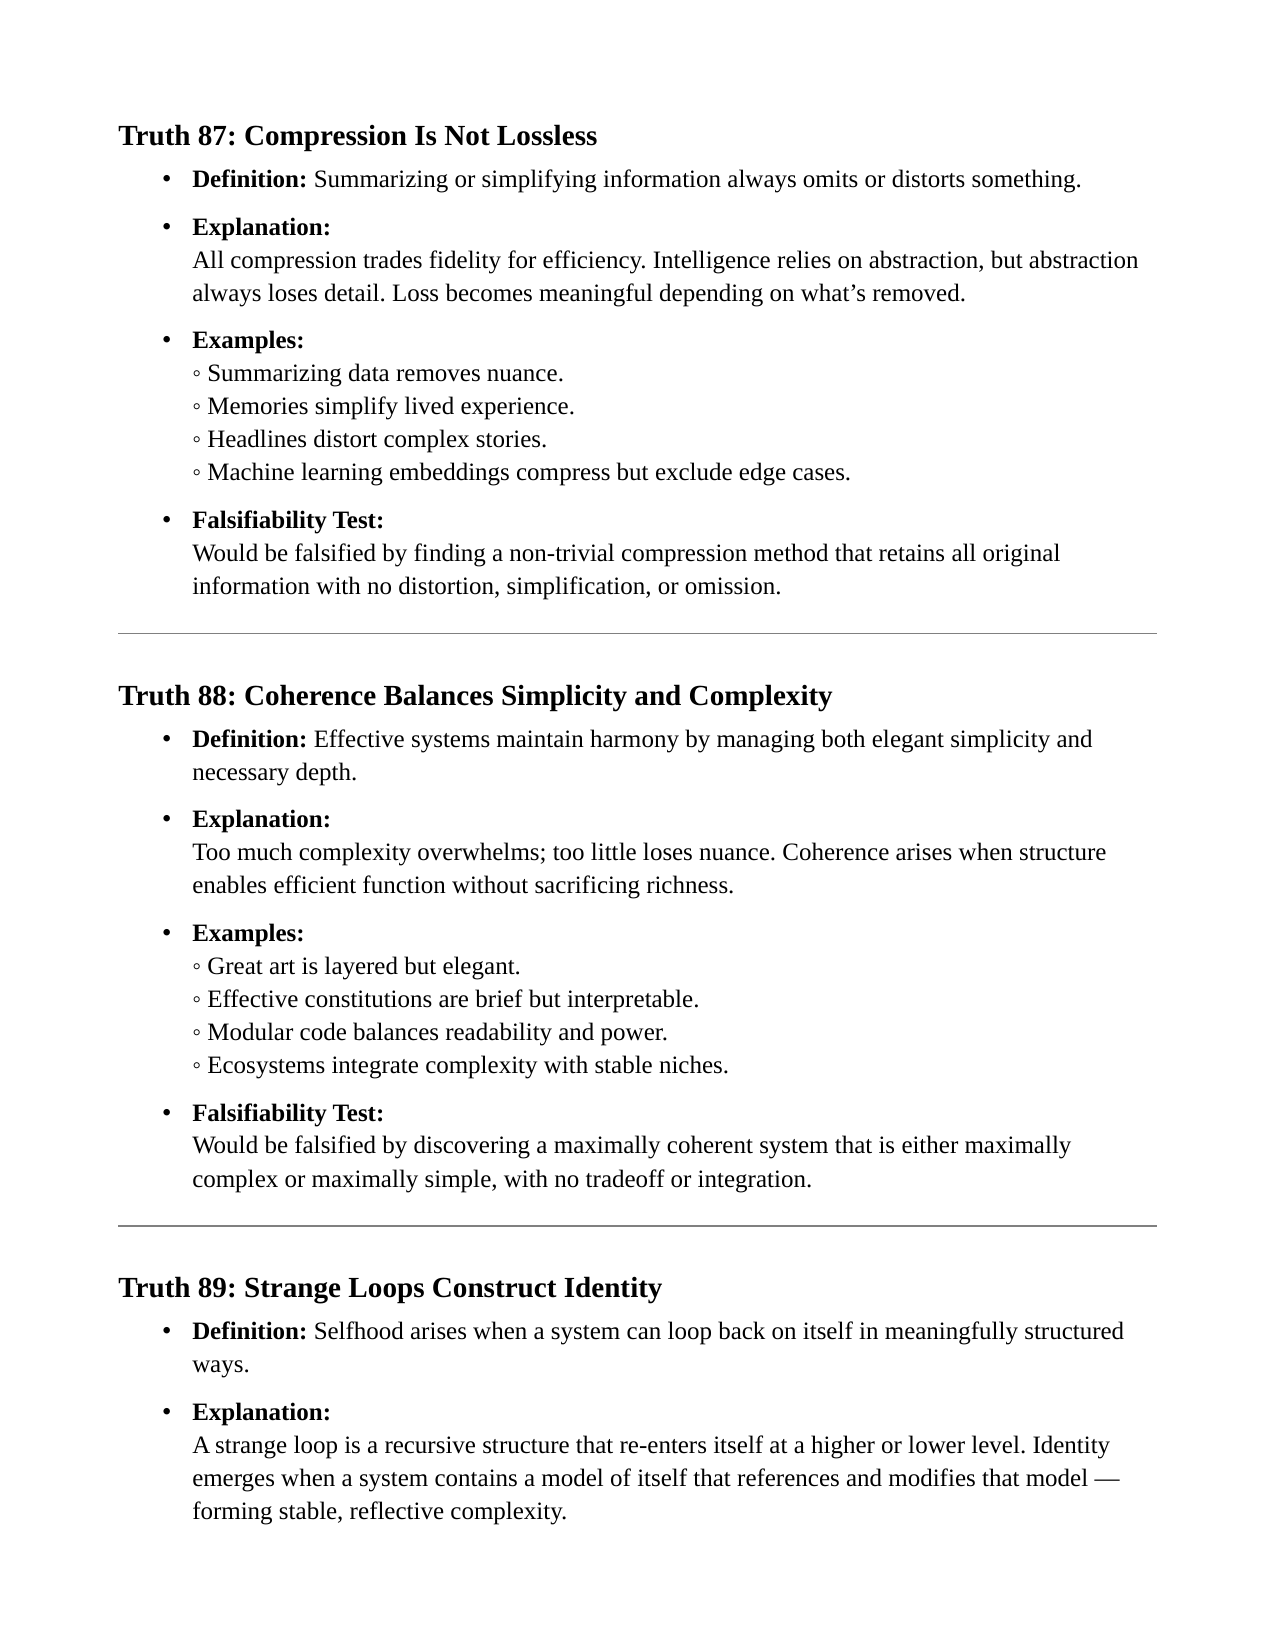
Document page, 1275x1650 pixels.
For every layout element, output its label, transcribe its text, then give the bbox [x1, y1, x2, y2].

list Falsifiability Test: Would be falsified by finding a non-trivial compression method that retains all original information with no distortion, simplification, or omission. [162, 505, 1157, 600]
list Explanation: A strange loop is a recursive structure that re-enters itself at a higher or lower level. Identity emerges when a system contains a model of itself that references and modifies that model — forming stable, reflective complexity. [162, 1397, 1157, 1524]
subtitle Truth 87: Compression Is Not Lossless [118, 118, 1157, 152]
list Definition: Effective systems maintain harmony by managing both elegant simplicity and necessary depth. [162, 724, 1157, 785]
subtitle Truth 89: Strange Loops Construct Identity [118, 1270, 1157, 1304]
list Falsifiability Test: Would be falsified by discovering a maximally coherent system that is either maximally complex or maximally simple, with no tradeoff or integration. [162, 1098, 1157, 1192]
list Definition: Selfhood arises when a system can loop back on itself in meaningfully structured ways. [162, 1316, 1157, 1378]
list Explanation: Too much complexity overwhelms; too little loses nuance. Coherence arises when structure enables efficient function without sacrificing richness. [162, 804, 1157, 899]
list Explanation: All compression trades fidelity for efficiency. Intelligence relies on abstraction, but abstraction always loses detail. Loss becomes meaningful depending on what’s removed. [162, 212, 1157, 307]
list Examples: ◦ Summarizing data removes nuance. ◦ Memories simplify lived experience. ◦ Headlines distort complex stories. ◦ Machine learning embeddings compress but exclude edge cases. [162, 325, 1157, 486]
list Definition: Summarizing or simplifying information always omits or distorts something. [162, 164, 1157, 193]
list Examples: ◦ Great art is layered but elegant. ◦ Effective constitutions are brief but interpretable. ◦ Modular code balances readability and power. ◦ Ecosystems integrate complexity with stable niches. [162, 918, 1157, 1079]
subtitle Truth 88: Coherence Balances Simplicity and Complexity [118, 678, 1157, 711]
